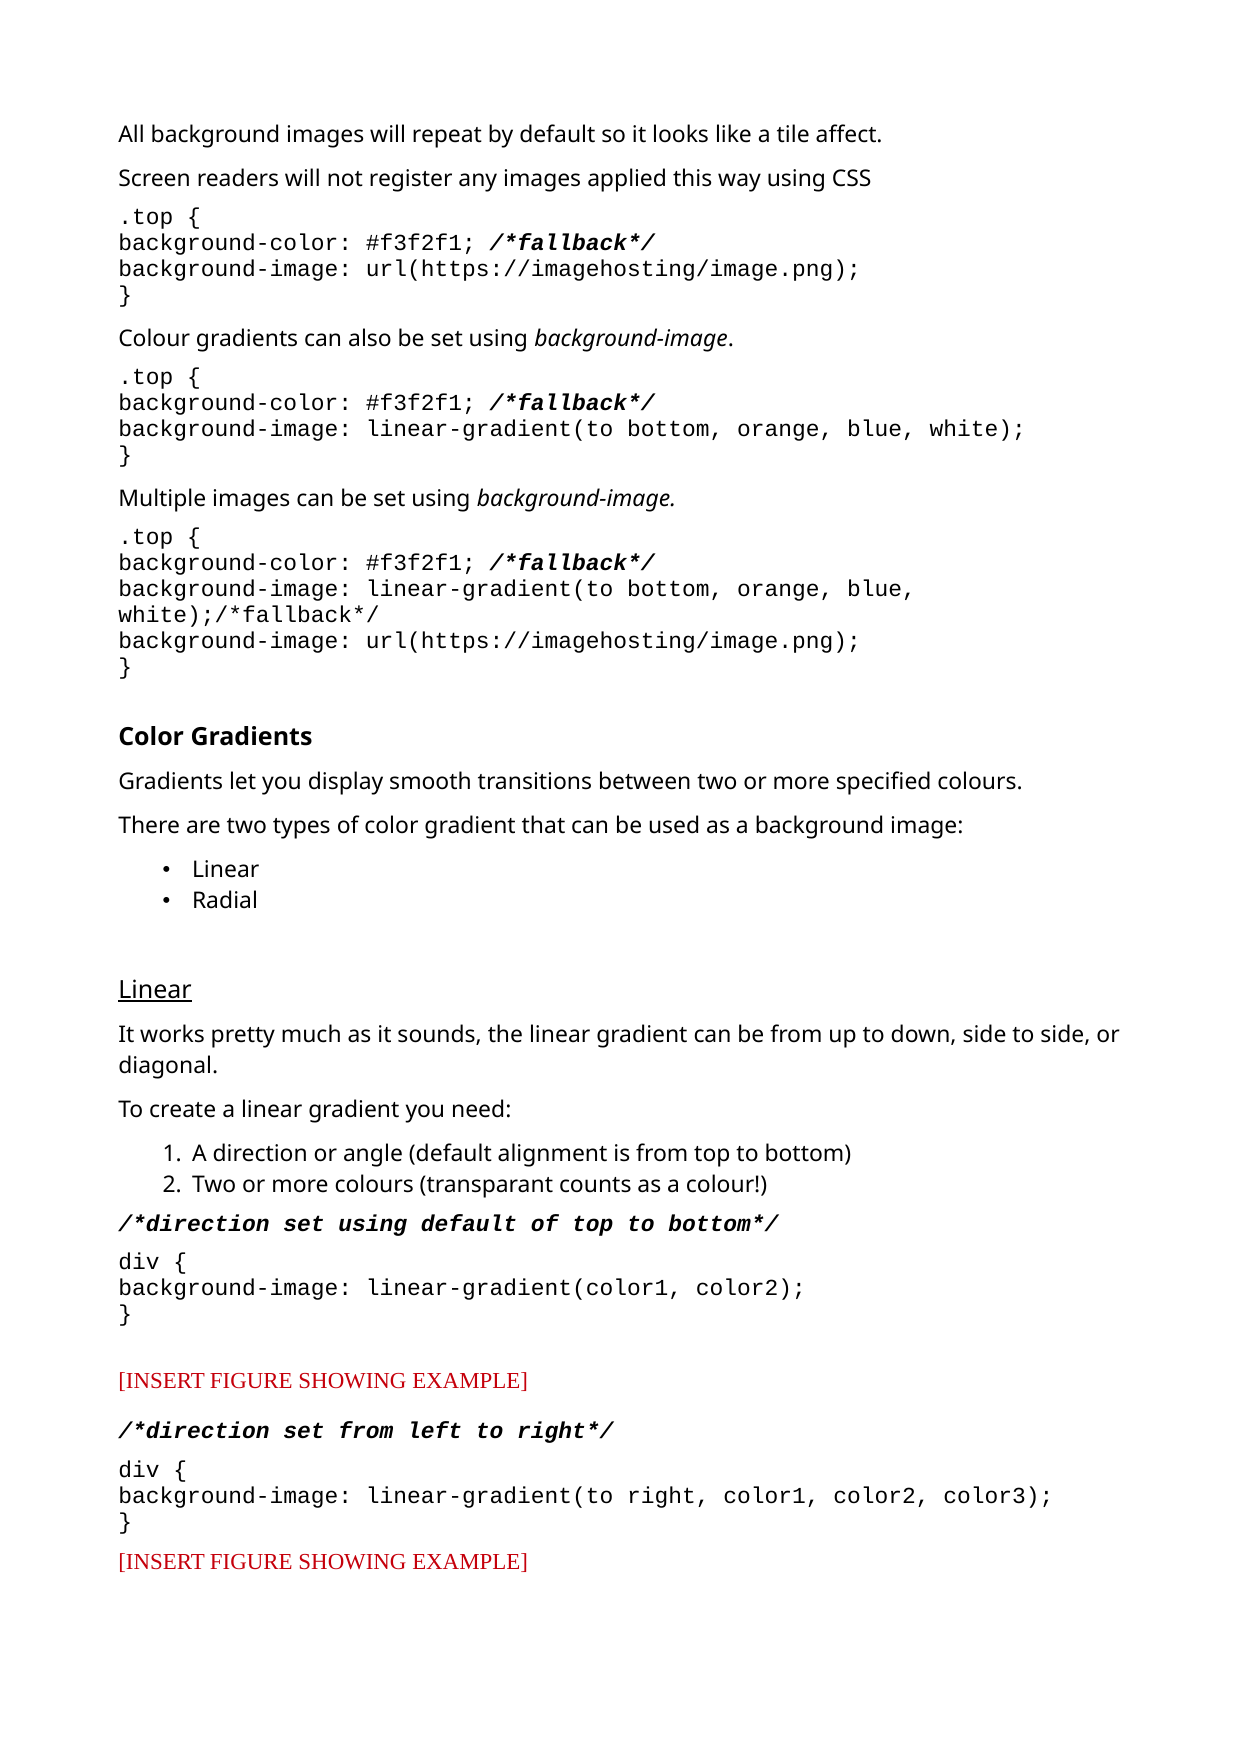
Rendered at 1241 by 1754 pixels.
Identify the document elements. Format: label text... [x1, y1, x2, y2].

text There are two types of color gradient that can be used as a background image: [118, 809, 1122, 840]
text Linear [118, 972, 1122, 1006]
text To create a linear gradient you need: [118, 1093, 1122, 1124]
text div { background-image: linear-gradient(to right, color1, color2, color3); } [118, 1458, 1122, 1536]
list Two or more colours (transparant counts as a colour!) [162, 1168, 1122, 1199]
list A direction or angle (default alignment is from top to bottom) [162, 1137, 1122, 1168]
text Gradients let you display smooth transitions between two or more specified colours. [118, 765, 1122, 797]
text Colour gradients can also be set using background-image. [118, 322, 1122, 353]
text /*direction set from left to right*/ [118, 1420, 1122, 1446]
text div { background-image: linear-gradient(color1, color2); } [118, 1250, 1122, 1328]
list Radial [162, 884, 1122, 915]
subtitle Color Gradients [118, 719, 1122, 753]
list Linear [162, 853, 1122, 884]
text All background images will repeat by default so it looks like a tile affect. [118, 118, 1122, 149]
text .top { background-color: #f3f2f1; /*fallback*/ background-image: linear-gradient(to bottom, orange, blue, white); } [118, 366, 1122, 469]
text .top { background-color: #f3f2f1; /*fallback*/ background-image: url(https://imagehosting/image.png); } [118, 206, 1122, 309]
text /*direction set using default of top to bottom*/ [118, 1212, 1122, 1238]
text [INSERT FIGURE SHOWING EXAMPLE] [118, 1548, 1122, 1575]
text [INSERT FIGURE SHOWING EXAMPLE] [118, 1367, 1122, 1393]
text Screen readers will not register any images applied this way using CSS [118, 162, 1122, 193]
text It works pretty much as it sounds, the linear gradient can be from up to down, side to side, or diagonal. [118, 1018, 1122, 1081]
text Multiple images can be set using background-image. [118, 482, 1122, 513]
text .top { background-color: #f3f2f1; /*fallback*/ background-image: linear-gradient(to bottom, orange, blue, white);/*fallback*/ background-image: url(https://imagehosting/image.png); } [118, 526, 1122, 681]
